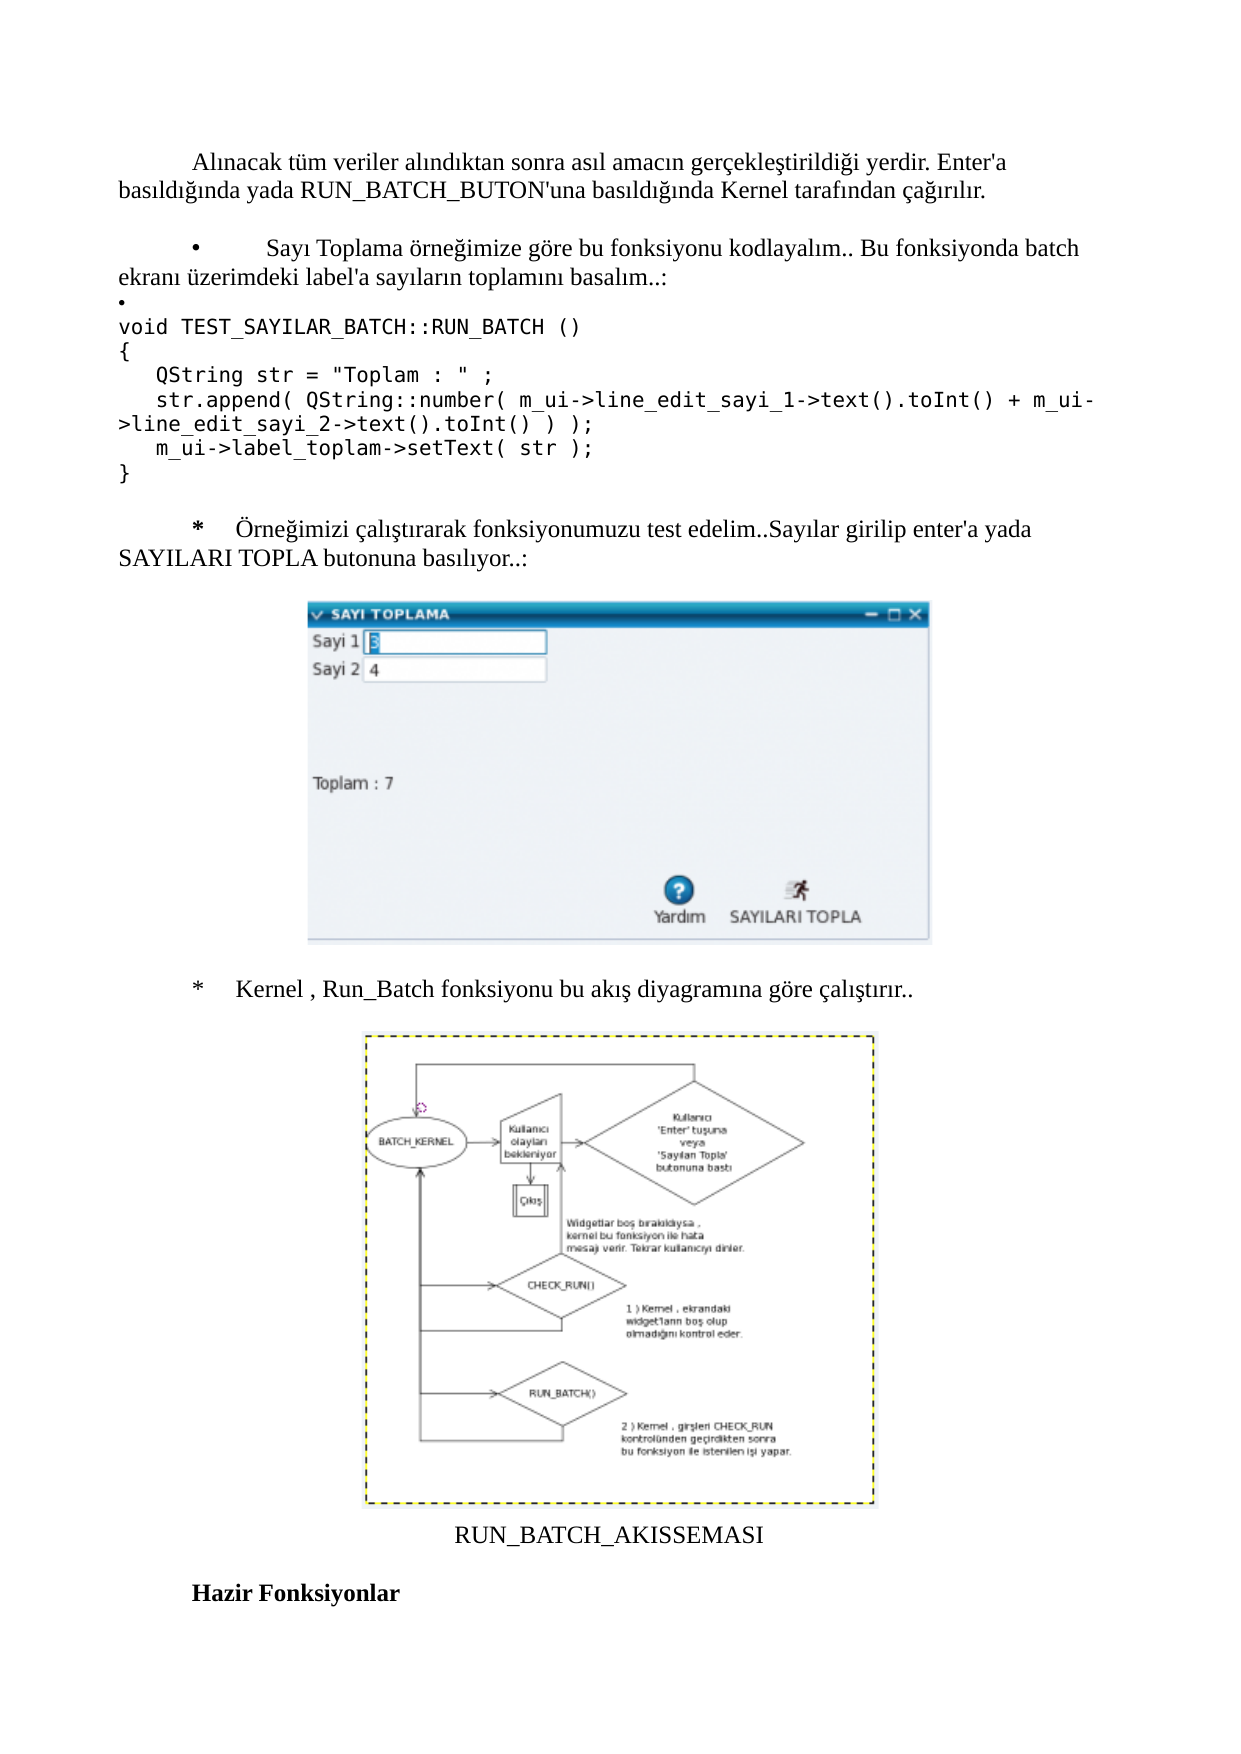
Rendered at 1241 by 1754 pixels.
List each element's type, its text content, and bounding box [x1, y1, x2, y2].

text RUN_BATCH_AKISSEMASI [118, 1521, 1122, 1549]
text { [118, 339, 1122, 363]
text * Kernel , Run_Batch fonksiyonu bu akış diyagramına göre çalıştırır.. [118, 974, 1122, 1003]
text str.append( QString::number( m_ui->line_edit_sayi_1->text().toInt() + m_ui- >line_edit_sayi_2->text().toInt() ) ); [118, 388, 1122, 436]
text * Örneğimizi çalıştırarak fonksiyonumuzu test edelim..Sayılar girilip enter'a yada SAYILARI TOPLA butonuna basılıyor..: [118, 514, 1122, 572]
text QString str = "Toplam : " ; [118, 363, 1122, 388]
picture [307, 600, 933, 945]
text m_ui->label_toplam->setText( str ); [118, 436, 1122, 461]
text Alınacak tüm veriler alındıktan sonra asıl amacın gerçekleştirildiği yerdir. Enter'a basıldığında yada RUN_BATCH_BUTON'una basıldığında Kernel tarafından çağırılır. [118, 147, 1122, 204]
text } [118, 461, 1122, 485]
text void TEST_SAYILAR_BATCH::RUN_BATCH () [118, 315, 1122, 339]
picture [361, 1031, 879, 1509]
text Hazir Fonksiyonlar [118, 1578, 1122, 1607]
list Sayı Toplama örneğimize göre bu fonksiyonu kodlayalım.. Bu fonksiyonda batch ekranı üzerimdeki label'a sayıların toplamını basalım..: [118, 233, 1122, 291]
